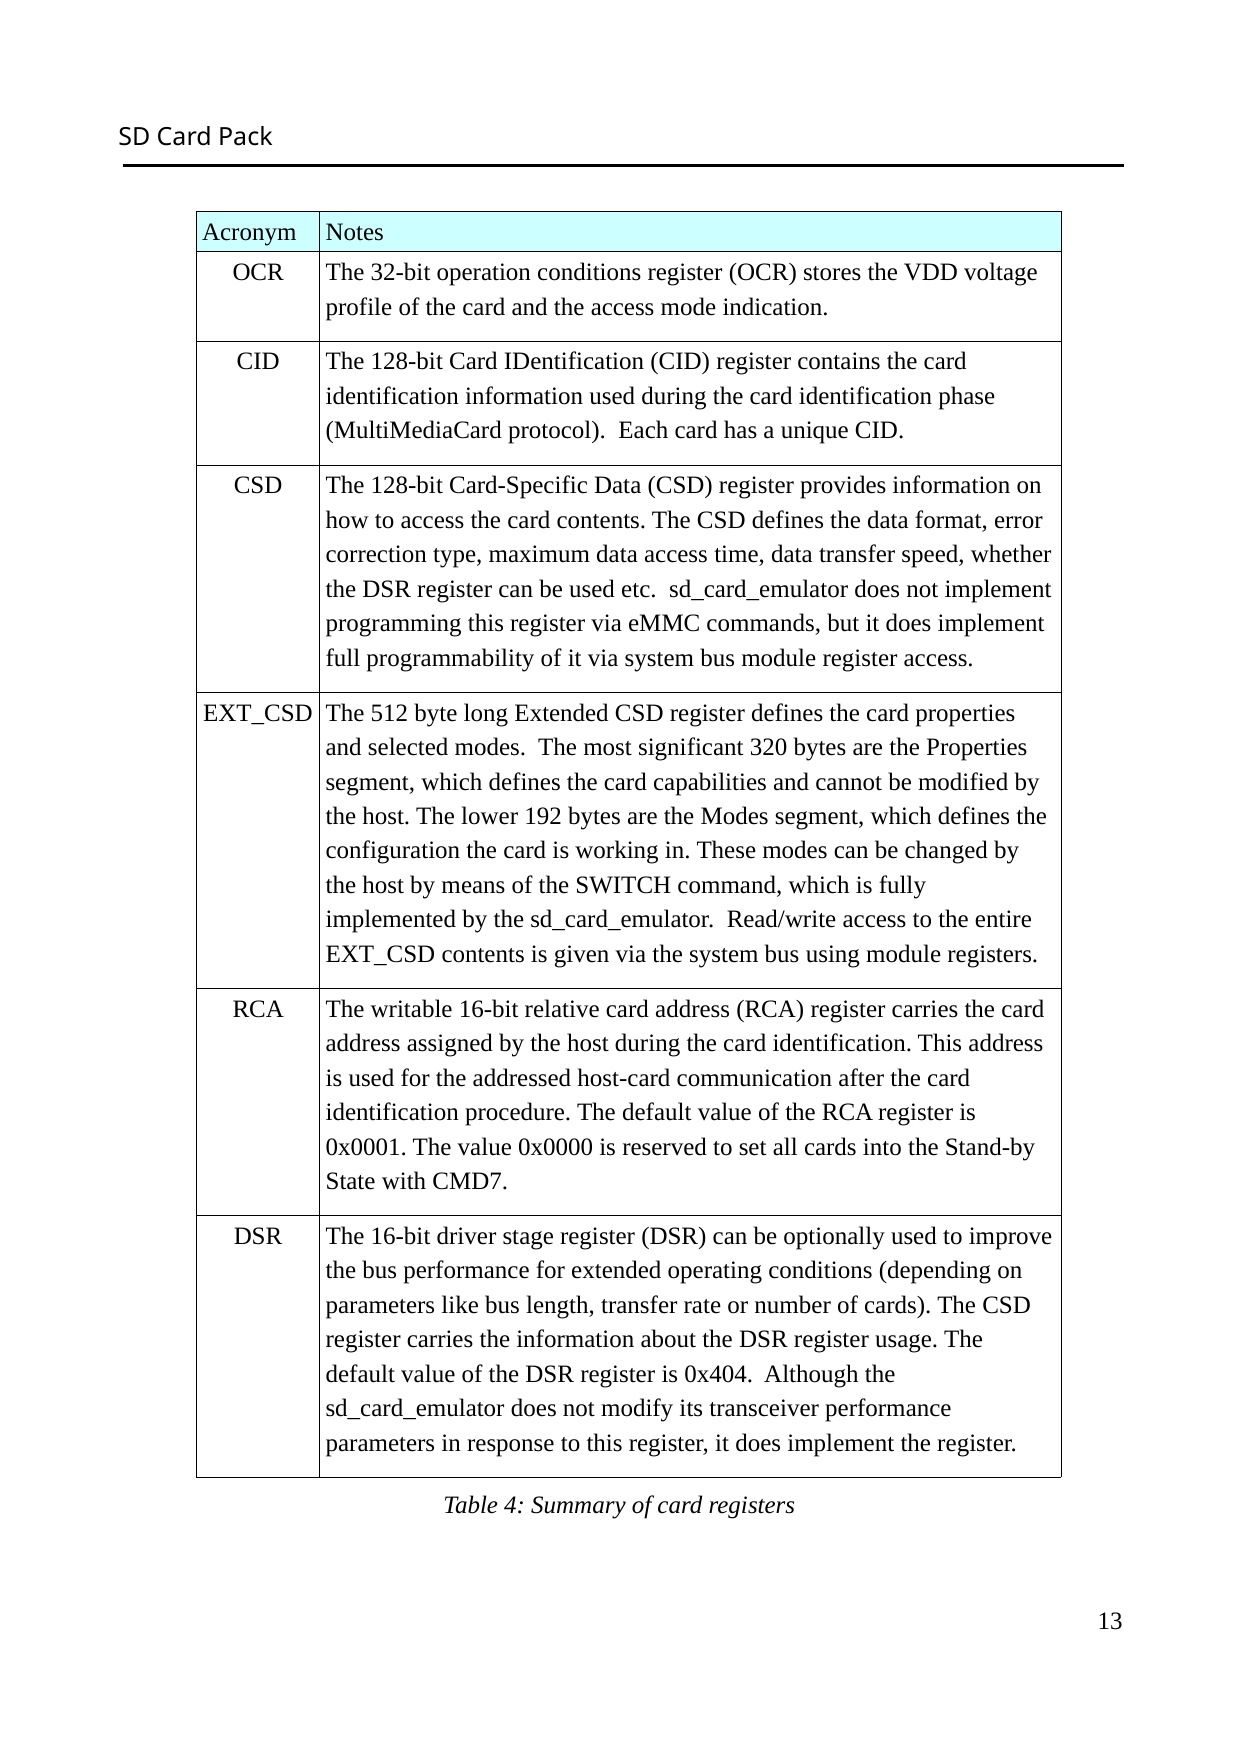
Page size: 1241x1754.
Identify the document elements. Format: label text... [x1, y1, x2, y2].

table_cell The 512 byte long Extended CSD register defines the card properties and selected modes. The most significant 320 bytes are the Properties segment, which defines the card capabilities and cannot be modified by the host. The lower 192 bytes are the Modes segment, which defines the configuration the card is working in. These modes can be changed by the host by means of the SWITCH command, which is fully implemented by the sd_card_emulator. Read/write access to the entire EXT_CSD contents is given via the system bus using module registers. [320, 693, 1061, 988]
table_cell CID [197, 342, 319, 464]
table_cell The 128-bit Card IDentification (CID) register contains the card identification information used during the card identification phase (MultiMediaCard protocol). Each card has a unique CID. [320, 342, 1061, 464]
table_header Notes [320, 212, 1061, 251]
table_cell EXT_CSD [197, 693, 319, 988]
table_cell CSD [197, 466, 319, 692]
table_cell OCR [197, 252, 319, 341]
table_cell DSR [197, 1216, 319, 1477]
table_cell The 16-bit driver stage register (DSR) can be optionally used to improve the bus performance for extended operating conditions (depending on parameters like bus length, transfer rate or number of cards). The CSD register carries the information about the DSR register usage. The default value of the DSR register is 0x404. Although the sd_card_emulator does not modify its transceiver performance parameters in response to this register, it does implement the register. [320, 1216, 1061, 1477]
table_cell The 128-bit Card-Specific Data (CSD) register provides information on how to access the card contents. The CSD defines the data format, error correction type, maximum data access time, data transfer speed, whether the DSR register can be used etc. sd_card_emulator does not implement programming this register via eMMC commands, but it does implement full programmability of it via system bus module register access. [320, 466, 1061, 692]
text Table 4: Summary of card registers [118, 1490, 1122, 1518]
table_cell RCA [197, 989, 319, 1215]
table_header Acronym [197, 212, 319, 251]
table_cell The writable 16-bit relative card address (RCA) register carries the card address assigned by the host during the card identification. This address is used for the addressed host-card communication after the card identification procedure. The default value of the RCA register is 0x0001. The value 0x0000 is reserved to set all cards into the Stand-by State with CMD7. [320, 989, 1061, 1215]
table_cell The 32-bit operation conditions register (OCR) stores the VDD voltage profile of the card and the access mode indication. [320, 252, 1061, 341]
